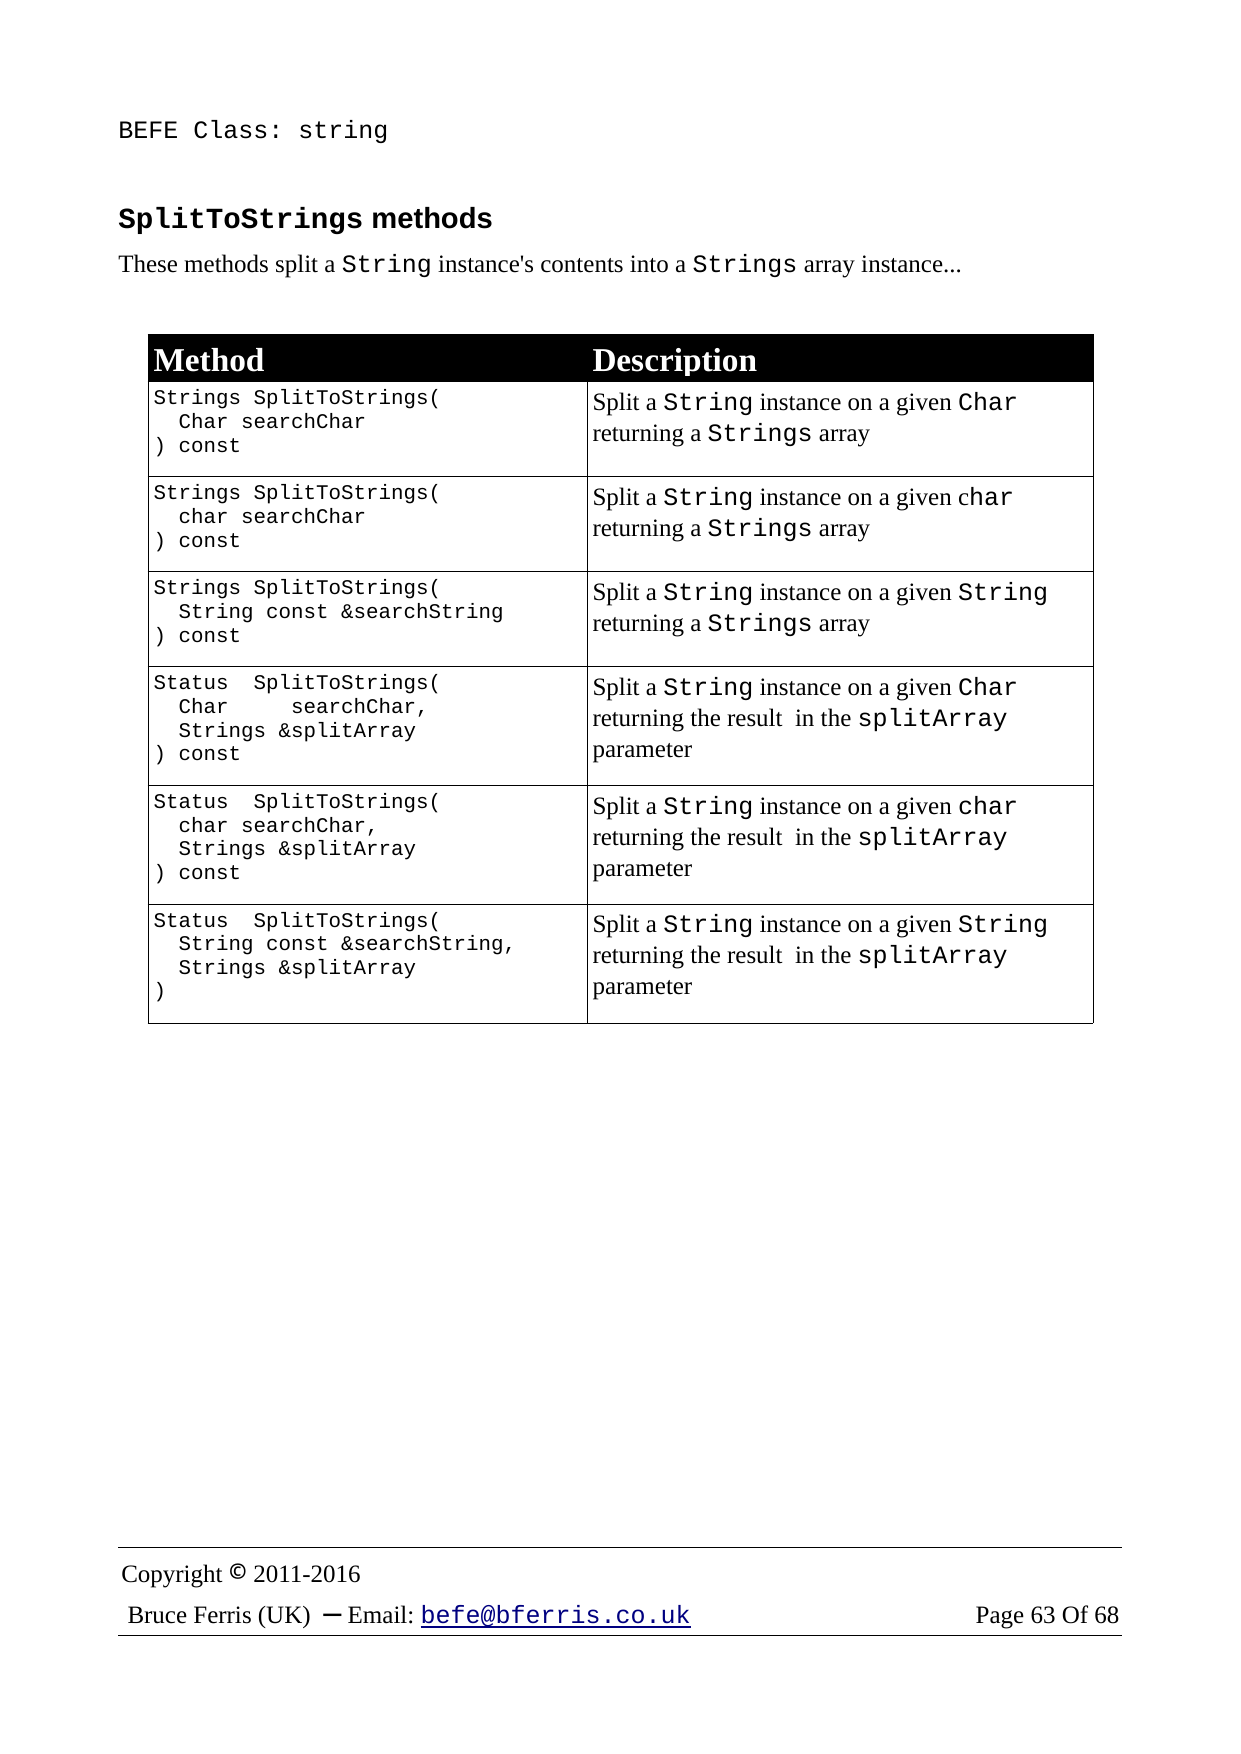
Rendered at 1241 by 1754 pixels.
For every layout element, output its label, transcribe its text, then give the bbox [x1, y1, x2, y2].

text These methods split a String instance's contents into a Strings array instance... [118, 249, 1122, 280]
table_cell Status SplitToStrings( char searchChar, Strings &splitArray ) const [149, 786, 587, 904]
table_header Method [149, 335, 587, 381]
table_cell Split a String instance on a given String returning the result in the splitArray parameter [588, 905, 1093, 1022]
table_cell Split a String instance on a given char returning the result in the splitArray parameter [588, 786, 1093, 904]
table_cell Strings SplitToStrings( char searchChar ) const [149, 477, 587, 571]
table_cell Strings SplitToStrings( String const &searchString ) const [149, 572, 587, 666]
subtitle SplitToStrings methods [118, 201, 1122, 237]
table_cell Status SplitToStrings( String const &searchString, Strings &splitArray ) [149, 905, 587, 1022]
table_header Description [588, 335, 1093, 381]
table_cell Split a String instance on a given String returning a Strings array [588, 572, 1093, 666]
table_cell Split a String instance on a given char returning a Strings array [588, 477, 1093, 571]
table_cell Split a String instance on a given Char returning the result in the splitArray parameter [588, 667, 1093, 785]
table_cell Status SplitToStrings( Char searchChar, Strings &splitArray ) const [149, 667, 587, 785]
table_cell Split a String instance on a given Char returning a Strings array [588, 382, 1093, 476]
table_cell Strings SplitToStrings( Char searchChar ) const [149, 382, 587, 476]
